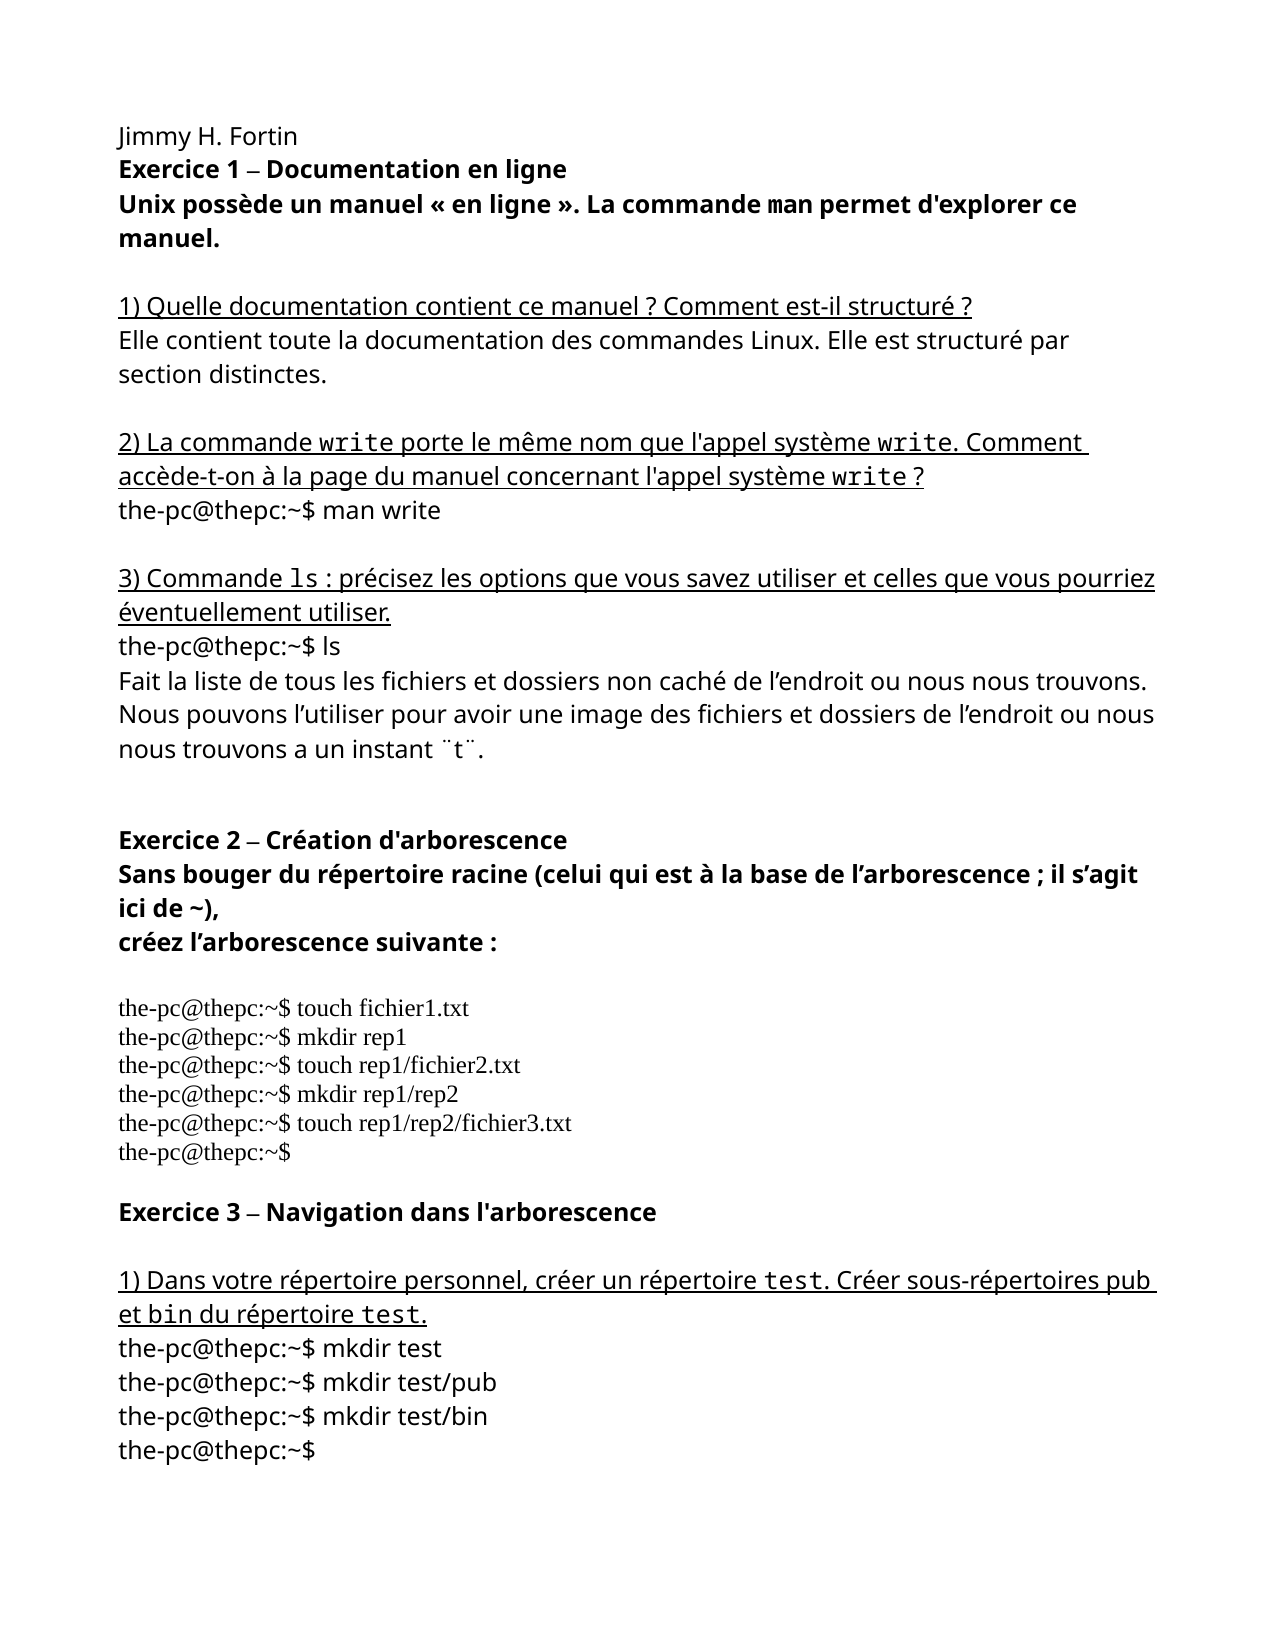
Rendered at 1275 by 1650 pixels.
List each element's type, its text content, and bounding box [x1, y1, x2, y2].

text the-pc@thepc:~$ mkdir rep1 [118, 1022, 1157, 1051]
text 2) La commande write porte le même nom que l'appel système write. Comment accède-t-on à la page du manuel concernant l'appel système write ? [118, 425, 1157, 493]
text Jimmy H. Fortin [118, 118, 1157, 152]
text et bin du répertoire test. [118, 1293, 1157, 1331]
text Exercice 2 – Création d'arborescence Sans bouger du répertoire racine (celui qui est à la base de l’arborescence ; il s’agit ici de ~), créez l’arborescence suivante : [118, 823, 1157, 959]
text the-pc@thepc:~$ mkdir test/bin [118, 1399, 1157, 1433]
text Fait la liste de tous les fichiers et dossiers non caché de l’endroit ou nous nous trouvons. Nous pouvons l’utiliser pour avoir une image des fichiers et dossiers de l’endroit ou nous nous trouvons a un instant ¨t¨. [118, 663, 1157, 765]
text 1) Dans votre répertoire personnel, créer un répertoire test. Créer sous-répertoires pub [118, 1262, 1157, 1291]
text the-pc@thepc:~$ [118, 1137, 1157, 1166]
text Exercice 3 – Navigation dans l'arborescence [118, 1194, 1157, 1228]
text 3) Commande ls : précisez les options que vous savez utiliser et celles que vous pourriez éventuellement utiliser. [118, 561, 1157, 629]
text the-pc@thepc:~$ ls [118, 629, 1157, 663]
text Exercice 1 – Documentation en ligne Unix possède un manuel « en ligne ». La commande man permet d'explorer ce manuel. [118, 152, 1157, 254]
text Elle contient toute la documentation des commandes Linux. Elle est structuré par section distinctes. [118, 322, 1157, 391]
text 1) Quelle documentation contient ce manuel ? Comment est-il structuré ? [118, 288, 1157, 322]
text the-pc@thepc:~$ mkdir rep1/rep2 [118, 1079, 1157, 1108]
text the-pc@thepc:~$ man write [118, 493, 1157, 527]
text the-pc@thepc:~$ mkdir test/pub [118, 1365, 1157, 1399]
text the-pc@thepc:~$ mkdir test [118, 1331, 1157, 1365]
text the-pc@thepc:~$ [118, 1433, 1157, 1467]
text the-pc@thepc:~$ touch rep1/fichier2.txt [118, 1051, 1157, 1079]
text the-pc@thepc:~$ touch fichier1.txt [118, 993, 1157, 1022]
text the-pc@thepc:~$ touch rep1/rep2/fichier3.txt [118, 1108, 1157, 1137]
